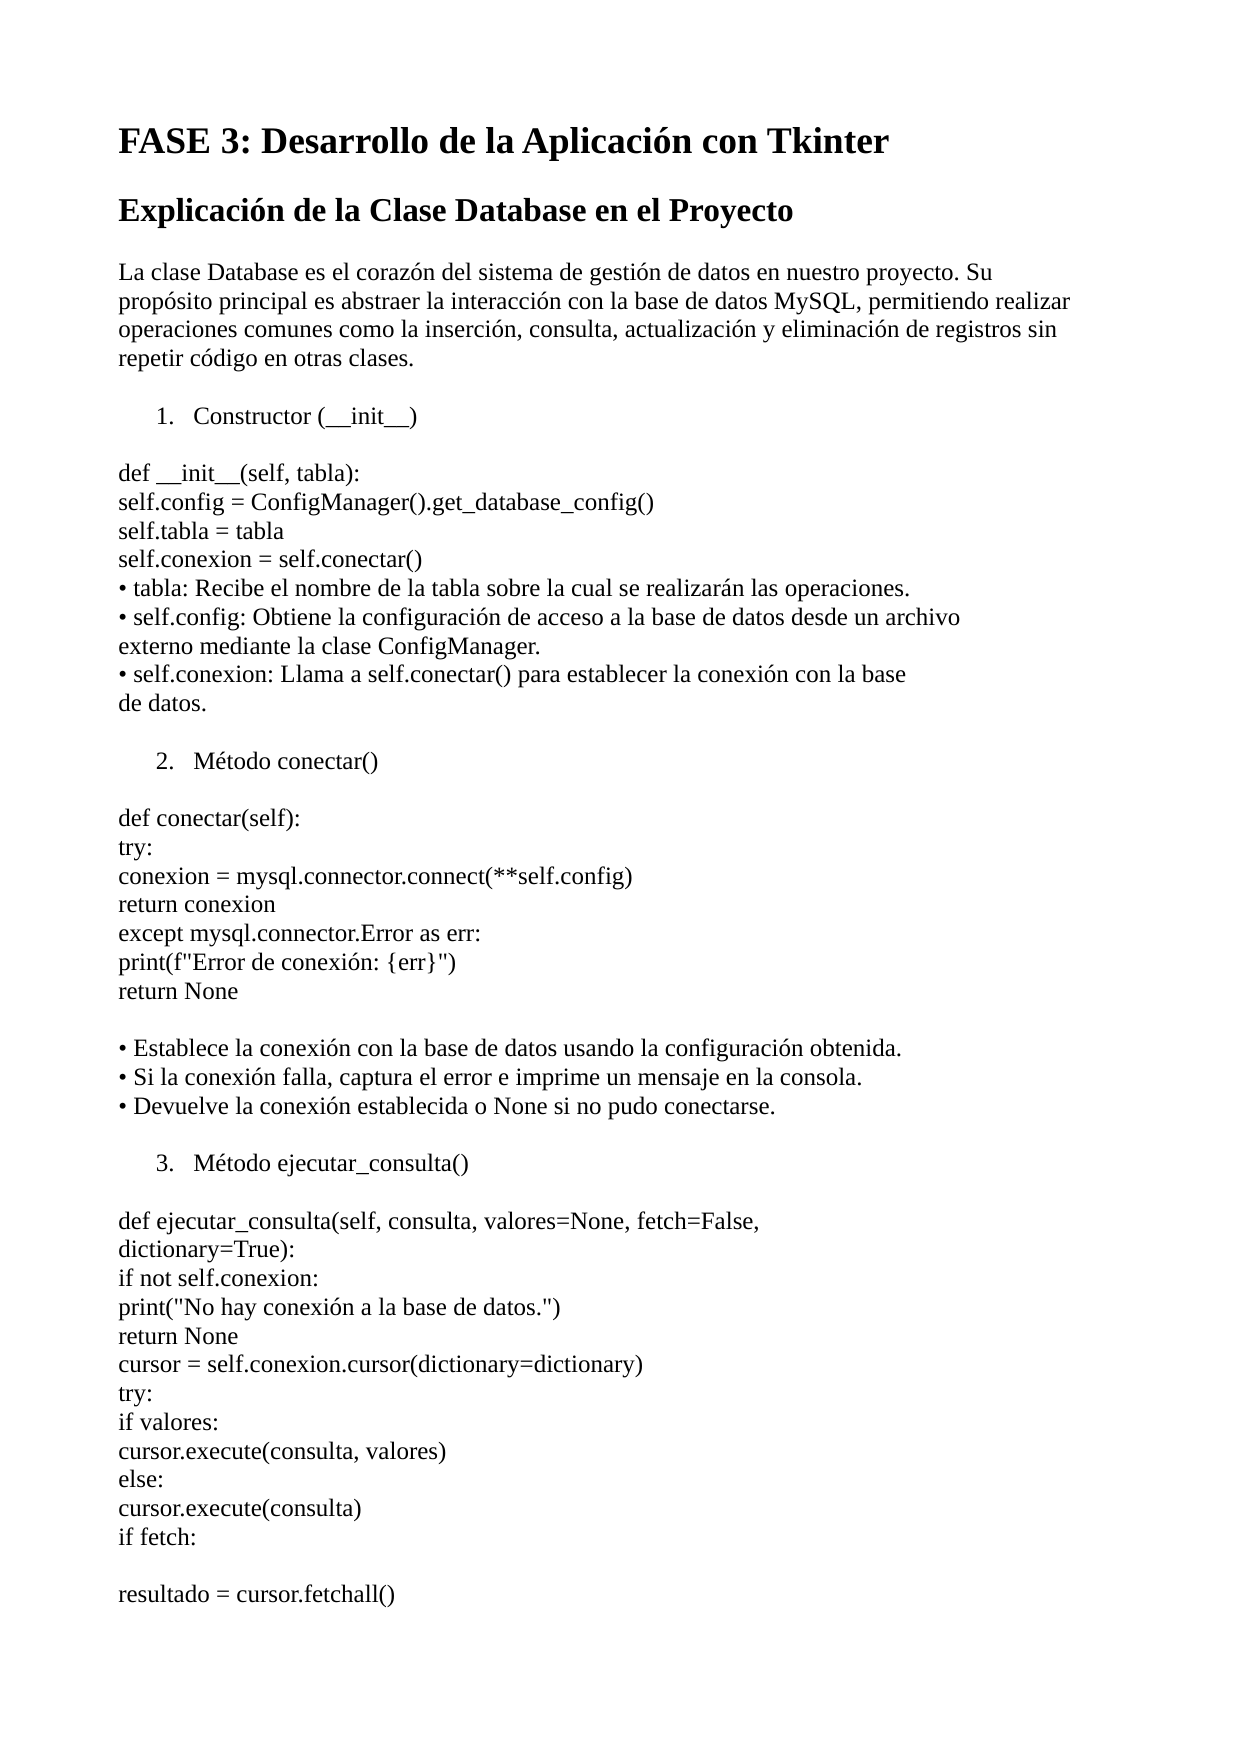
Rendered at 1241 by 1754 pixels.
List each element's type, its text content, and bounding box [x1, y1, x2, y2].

list Método conectar() [156, 746, 1122, 774]
text • Devuelve la conexión establecida o None si no pudo conectarse. [118, 1091, 1122, 1119]
text print(f"Error de conexión: {err}") [118, 947, 1122, 976]
text externo mediante la clase ConfigManager. [118, 631, 1122, 659]
text try: [118, 1378, 1122, 1407]
text if valores: [118, 1407, 1122, 1436]
text cursor = self.conexion.cursor(dictionary=dictionary) [118, 1349, 1122, 1378]
text def conectar(self): [118, 803, 1122, 832]
text • self.conexion: Llama a self.conectar() para establecer la conexión con la base [118, 659, 1122, 688]
text FASE 3: Desarrollo de la Aplicación con Tkinter [118, 118, 1122, 161]
text cursor.execute(consulta, valores) [118, 1436, 1122, 1464]
text except mysql.connector.Error as err: [118, 918, 1122, 947]
text return None [118, 1321, 1122, 1349]
text • Si la conexión falla, captura el error e imprime un mensaje en la consola. [118, 1062, 1122, 1091]
text • tabla: Recibe el nombre de la tabla sobre la cual se realizarán las operaciones. [118, 573, 1122, 602]
text conexion = mysql.connector.connect(**self.config) [118, 861, 1122, 889]
text if not self.conexion: [118, 1263, 1122, 1292]
text resultado = cursor.fetchall() [118, 1579, 1122, 1608]
text else: [118, 1464, 1122, 1493]
text cursor.execute(consulta) [118, 1493, 1122, 1522]
text operaciones comunes como la inserción, consulta, actualización y eliminación de registros sin [118, 314, 1122, 343]
text print("No hay conexión a la base de datos.") [118, 1292, 1122, 1321]
text repetir código en otras clases. [118, 343, 1122, 372]
text de datos. [118, 688, 1122, 717]
text try: [118, 832, 1122, 861]
text self.tabla = tabla [118, 516, 1122, 544]
text • self.config: Obtiene la configuración de acceso a la base de datos desde un archivo [118, 602, 1122, 631]
text return None [118, 976, 1122, 1004]
text def __init__(self, tabla): [118, 458, 1122, 487]
text self.conexion = self.conectar() [118, 544, 1122, 573]
list Constructor (__init__) [156, 401, 1122, 429]
text return conexion [118, 889, 1122, 918]
text dictionary=True): [118, 1234, 1122, 1263]
text propósito principal es abstraer la interacción con la base de datos MySQL, permitiendo realizar [118, 286, 1122, 314]
text self.config = ConfigManager().get_database_config() [118, 487, 1122, 516]
text • Establece la conexión con la base de datos usando la configuración obtenida. [118, 1033, 1122, 1062]
text if fetch: [118, 1522, 1122, 1551]
text La clase Database es el corazón del sistema de gestión de datos en nuestro proyecto. Su [118, 257, 1122, 286]
text def ejecutar_consulta(self, consulta, valores=None, fetch=False, [118, 1206, 1122, 1234]
text Explicación de la Clase Database en el Proyecto [118, 190, 1122, 228]
list Método ejecutar_consulta() [156, 1148, 1122, 1177]
